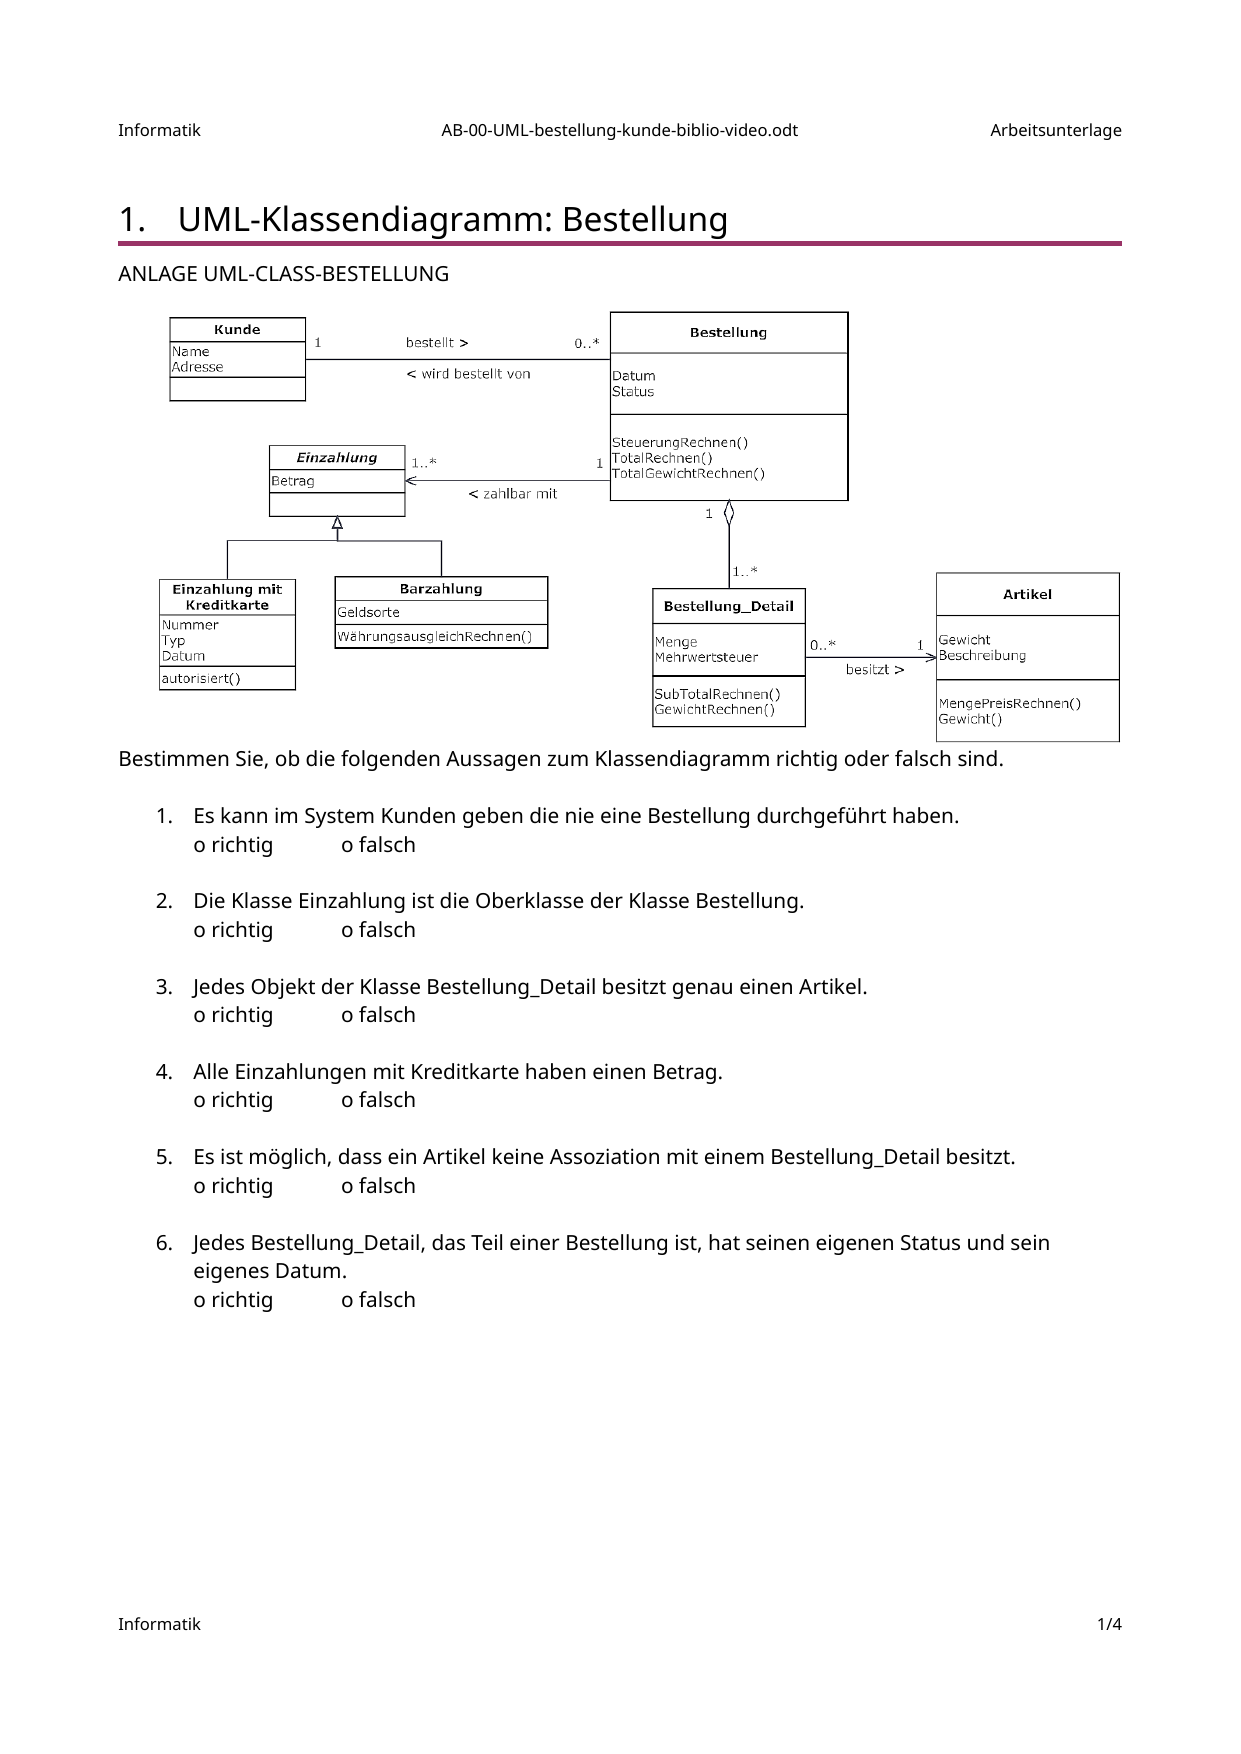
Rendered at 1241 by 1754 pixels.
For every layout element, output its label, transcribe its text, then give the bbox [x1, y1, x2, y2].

list Jedes Objekt der Klasse Bestellung_Detail besitzt genau einen Artikel. o richtig o falsch [156, 972, 1122, 1029]
text ANLAGE UML-CLASS-BESTELLUNG [118, 259, 1122, 287]
list Es kann im System Kunden geben die nie eine Bestellung durchgeführt haben. o richtig o falsch [156, 801, 1122, 858]
list Es ist möglich, dass ein Artikel keine Assoziation mit einem Bestellung_Detail besitzt. o richtig o falsch [156, 1142, 1122, 1199]
text Bestimmen Sie, ob die folgenden Aussagen zum Klassendiagramm richtig oder falsch sind. [118, 745, 1122, 773]
list Alle Einzahlungen mit Kreditkarte haben einen Betrag. o richtig o falsch [156, 1057, 1122, 1114]
picture [118, 287, 1122, 745]
list Jedes Bestellung_Detail, das Teil einer Bestellung ist, hat seinen eigenen Status und sein eigenes Datum. o richtig o falsch [156, 1228, 1122, 1313]
list Die Klasse Einzahlung ist die Oberklasse der Klasse Bestellung. o richtig o falsch [156, 887, 1122, 943]
subtitle UML-Klassendiagramm: Bestellung [118, 195, 1122, 241]
